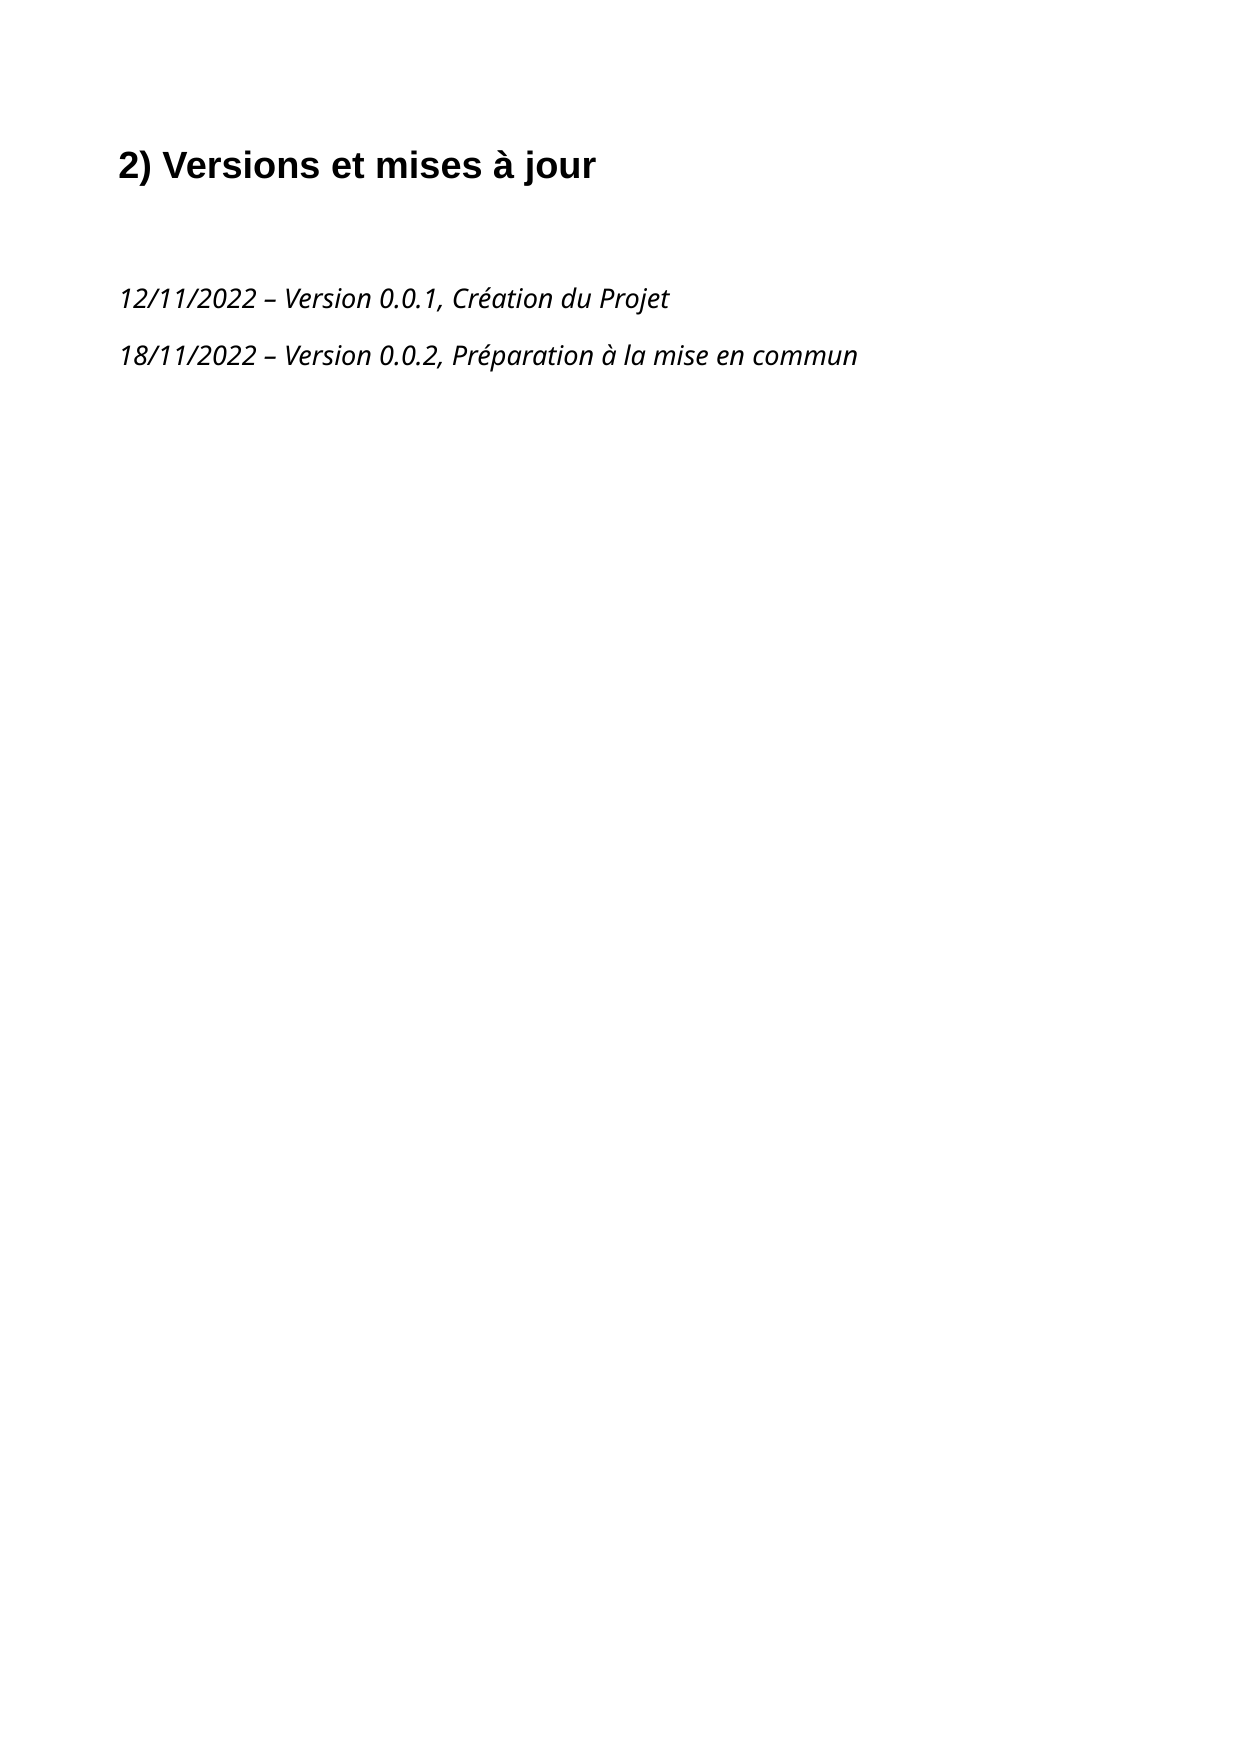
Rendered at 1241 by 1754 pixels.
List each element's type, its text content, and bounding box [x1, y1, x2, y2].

subtitle 2) Versions et mises à jour [118, 143, 1122, 187]
text 18/11/2022 – Version 0.0.2, Préparation à la mise en commun [118, 336, 1122, 373]
text 12/11/2022 – Version 0.0.1, Création du Projet [118, 279, 1122, 316]
